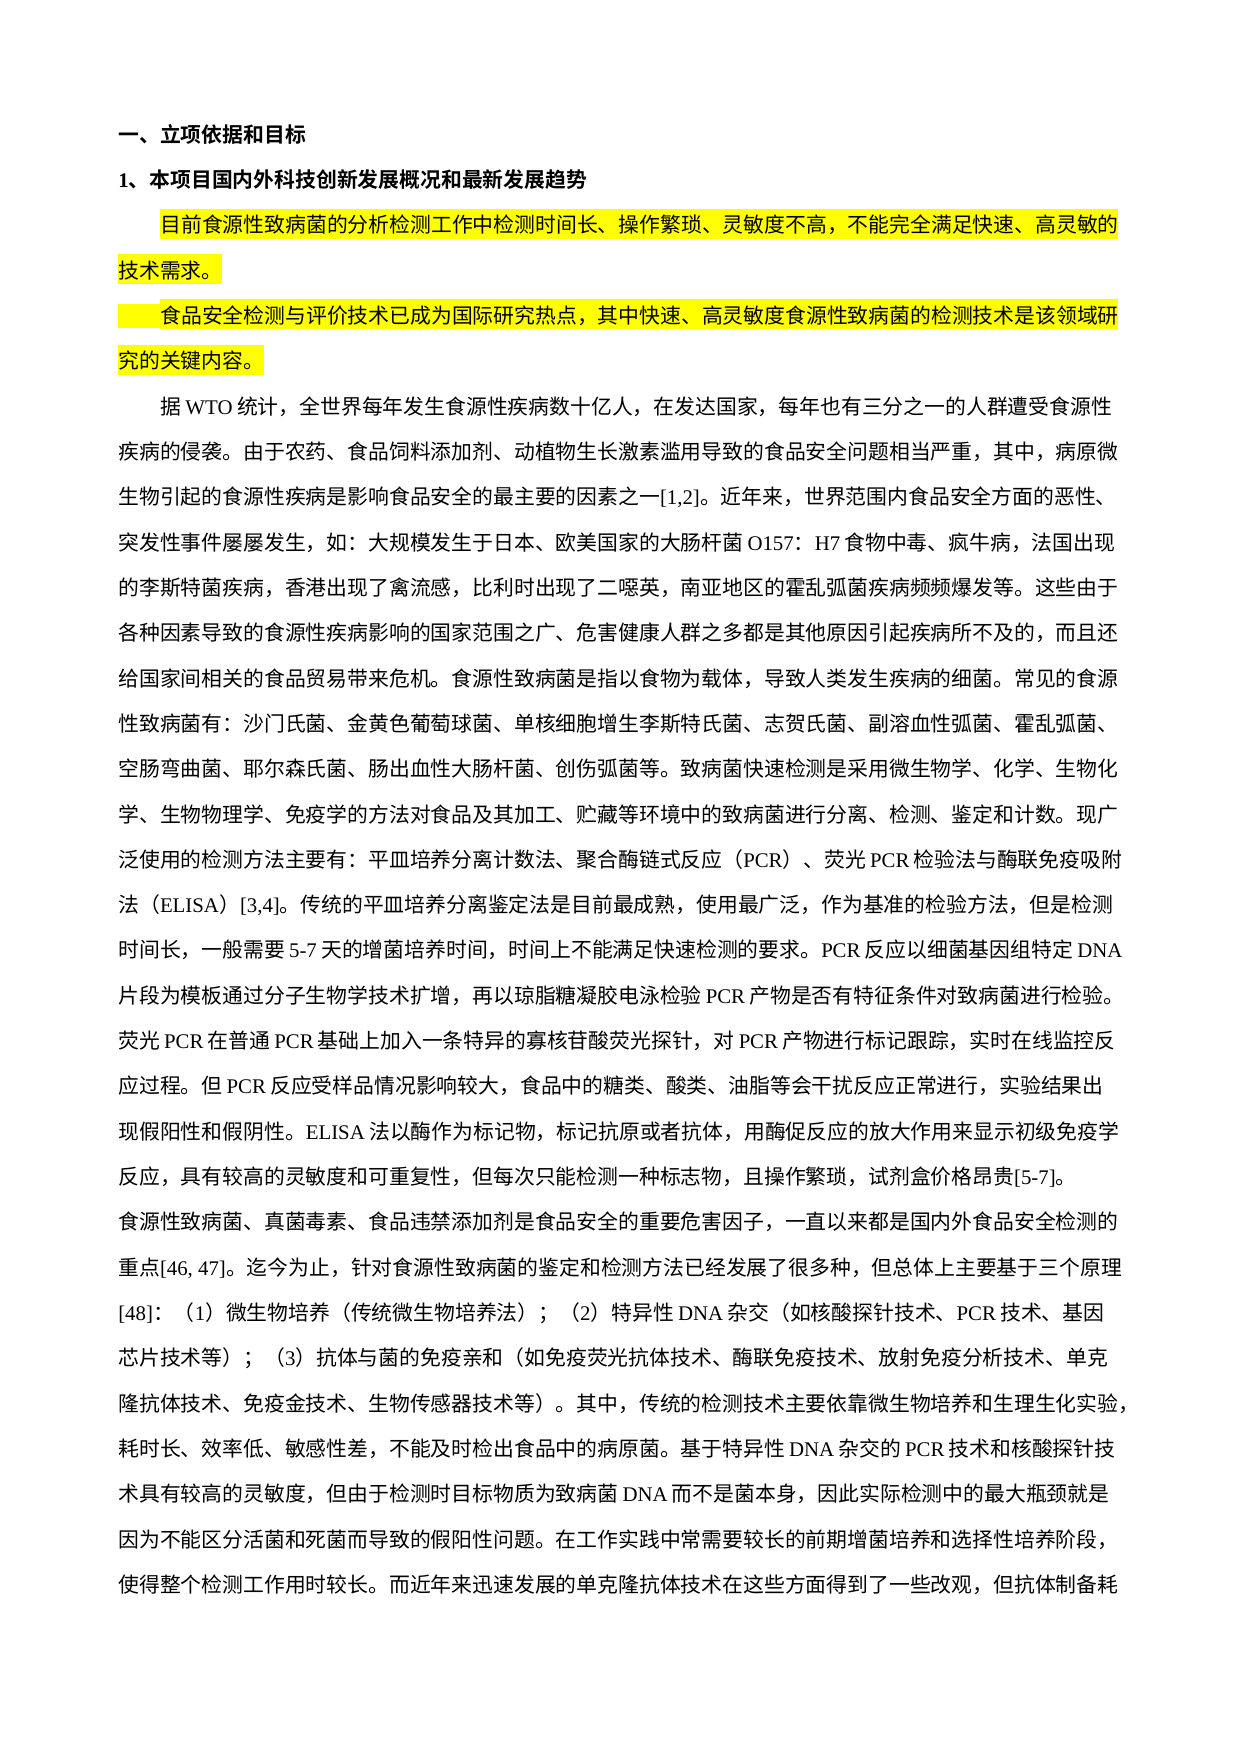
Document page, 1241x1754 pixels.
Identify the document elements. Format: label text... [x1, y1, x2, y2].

text 食品安全检测与评价技术已成为国际研究热点，其中快速、高灵敏度食源性致病菌的检测技术是该领域研究的关键内容。 [118, 299, 1122, 375]
text 一、立项依据和目标 [118, 118, 1122, 148]
text 1、本项目国内外科技创新发展概况和最新发展趋势 [118, 163, 1122, 194]
text 目前食源性致病菌的分析检测工作中检测时间长、操作繁琐、灵敏度不高，不能完全满足快速、高灵敏的技术需求。 [118, 209, 1122, 284]
text 食源性致病菌、真菌毒素、食品违禁添加剂是食品安全的重要危害因子，一直以来都是国内外食品安全检测的重点[46, 47]。迄今为止，针对食源性致病菌的鉴定和检测方法已经发展了很多种，但总体上主要基于三个原理[48]：（1）微生物培养（传统微生物培养法）；（2）特异性DNA杂交（如核酸探针技术、PCR技术、基因芯片技术等）；（3）抗体与菌的免疫亲和（如免疫荧光抗体技术、酶联免疫技术、放射免疫分析技术、单克隆抗体技术、免疫金技术、生物传感器技术等）。其中，传统的检测技术主要依靠微生物培养和生理生化实验，耗时长、效率低、敏感性差，不能及时检出食品中的病原菌。基于特异性DNA杂交的PCR技术和核酸探针技术具有较高的灵敏度，但由于检测时目标物质为致病菌DNA而不是菌本身，因此实际检测中的最大瓶颈就是因为不能区分活菌和死菌而导致的假阳性问题。在工作实践中常需要较长的前期增菌培养和选择性培养阶段，使得整个检测工作用时较长。而近年来迅速发展的单克隆抗体技术在这些方面得到了一些改观，但抗体制备耗时费力，且其稳定性在实际使用时也存在诸多问题，因此检测工作需要更高效的生物识别分子的发现。 [118, 1206, 1122, 1598]
text 据WTO统计，全世界每年发生食源性疾病数十亿人，在发达国家，每年也有三分之一的人群遭受食源性疾病的侵袭。由于农药、食品饲料添加剂、动植物生长激素滥用导致的食品安全问题相当严重，其中，病原微生物引起的食源性疾病是影响食品安全的最主要的因素之一[1,2]。近年来，世界范围内食品安全方面的恶性、突发性事件屡屡发生，如：大规模发生于日本、欧美国家的大肠杆菌O157：H7食物中毒、疯牛病，法国出现的李斯特菌疾病，香港出现了禽流感，比利时出现了二噁英，南亚地区的霍乱弧菌疾病频频爆发等。这些由于各种因素导致的食源性疾病影响的国家范围之广、危害健康人群之多都是其他原因引起疾病所不及的，而且还给国家间相关的食品贸易带来危机。食源性致病菌是指以食物为载体，导致人类发生疾病的细菌。常见的食源性致病菌有：沙门氏菌、金黄色葡萄球菌、单核细胞增生李斯特氏菌、志贺氏菌、副溶血性弧菌、霍乱弧菌、空肠弯曲菌、耶尔森氏菌、肠出血性大肠杆菌、创伤弧菌等。致病菌快速检测是采用微生物学、化学、生物化学、生物物理学、免疫学的方法对食品及其加工、贮藏等环境中的致病菌进行分离、检测、鉴定和计数。现广泛使用的检测方法主要有：平皿培养分离计数法、聚合酶链式反应（PCR）、荧光PCR检验法与酶联免疫吸附法（ELISA）[3,4]。传统的平皿培养分离鉴定法是目前最成熟，使用最广泛，作为基准的检验方法，但是检测时间长，一般需要5-7天的增菌培养时间，时间上不能满足快速检测的要求。PCR反应以细菌基因组特定DNA片段为模板通过分子生物学技术扩增，再以琼脂糖凝胶电泳检验PCR产物是否有特征条件对致病菌进行检验。荧光PCR在普通PCR基础上加入一条特异的寡核苷酸荧光探针，对PCR产物进行标记跟踪，实时在线监控反应过程。但PCR反应受样品情况影响较大，食品中的糖类、酸类、油脂等会干扰反应正常进行，实验结果出现假阳性和假阴性。ELISA法以酶作为标记物，标记抗原或者抗体，用酶促反应的放大作用来显示初级免疫学反应，具有较高的灵敏度和可重复性，但每次只能检测一种标志物，且操作繁琐，试剂盒价格昂贵[5-7]。 [118, 390, 1122, 1191]
